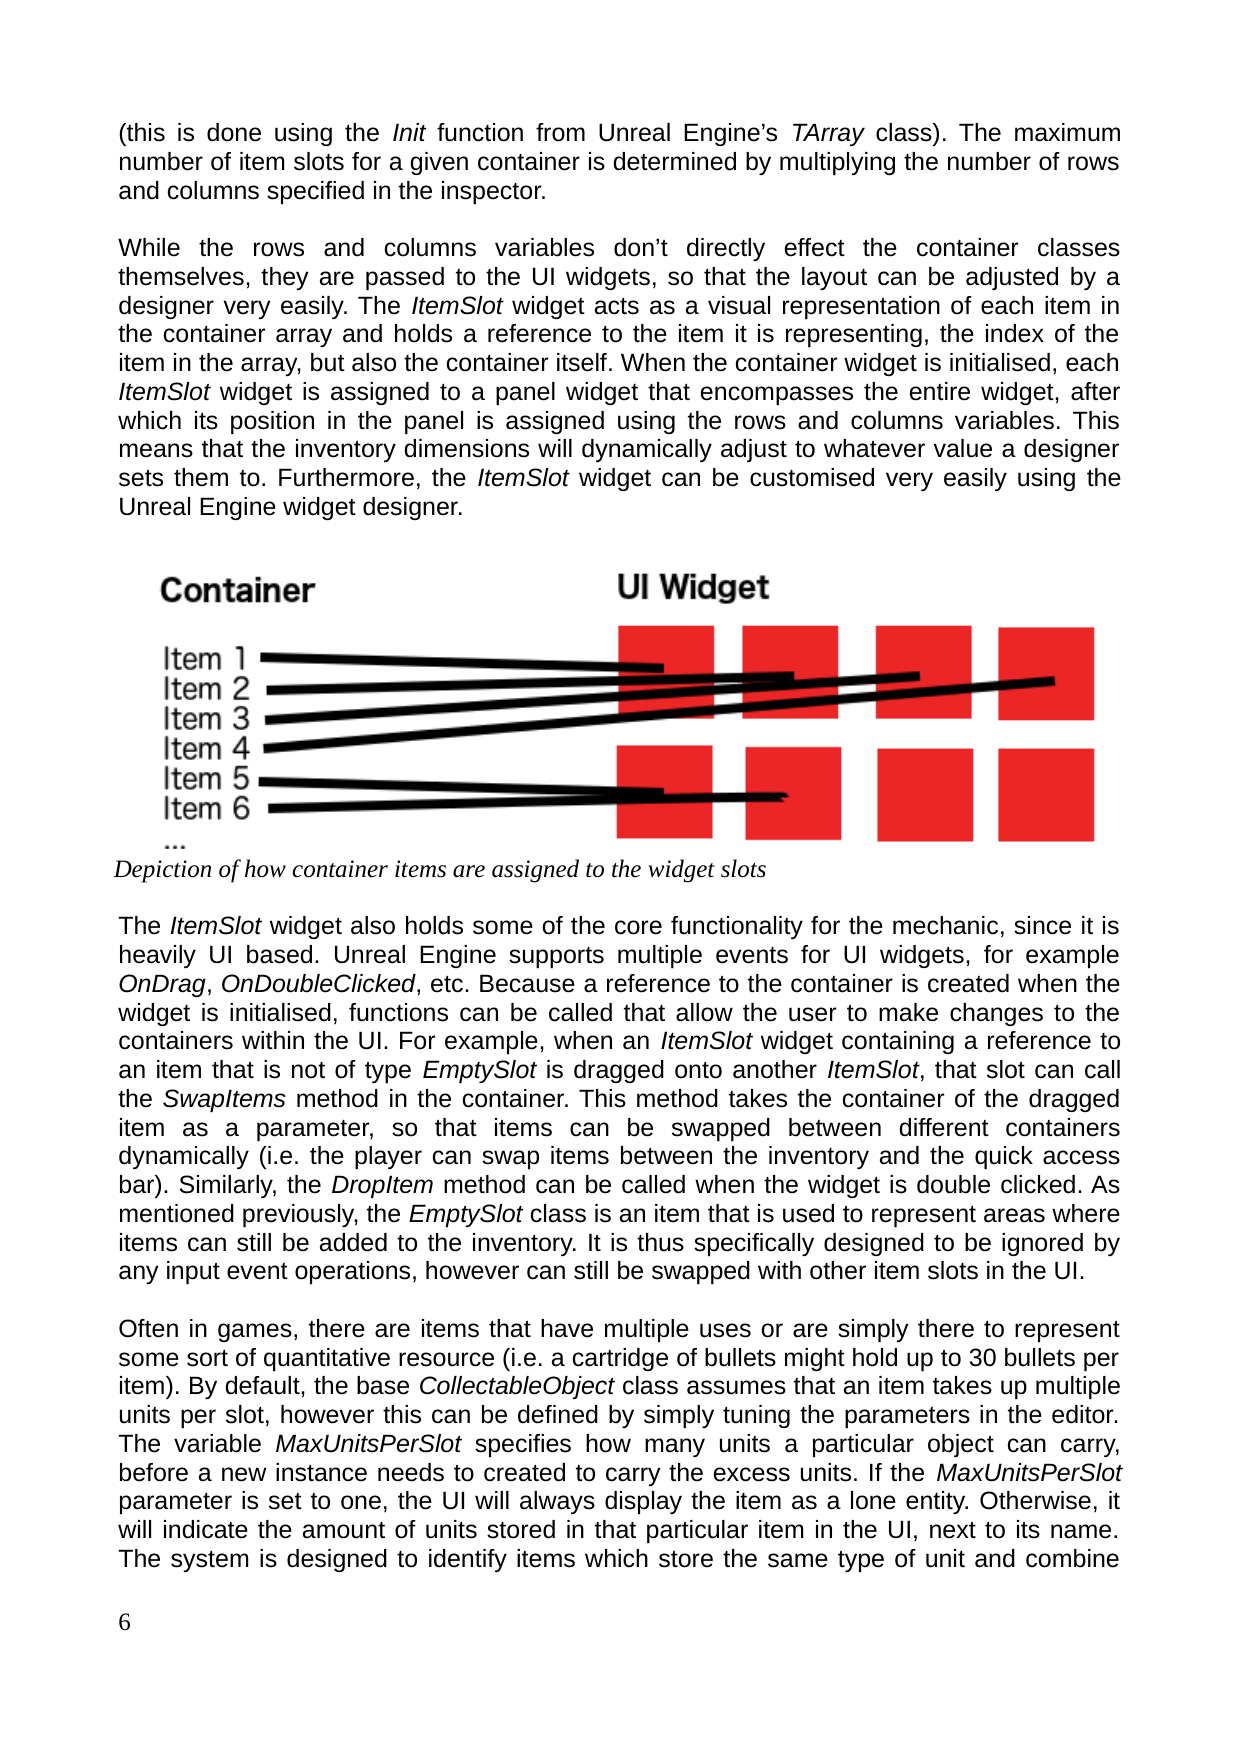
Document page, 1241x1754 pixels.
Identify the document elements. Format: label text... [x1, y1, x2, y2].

text (this is done using the Init function from Unreal Engine’s TArray class). The maximum number of item slots for a given container is determined by multiplying the number of rows and columns specified in the inspector. [118, 118, 1122, 204]
text Depiction of how container items are assigned to the widget slots [113, 849, 1117, 883]
text Often in games, there are items that have multiple uses or are simply there to represent some sort of quantitative resource (i.e. a cartridge of bullets might hold up to 30 bullets per item). By default, the base CollectableObject class assumes that an item takes up multiple units per slot, however this can be defined by simply tuning the parameters in the editor. The variable MaxUnitsPerSlot specifies how many units a particular object can carry, before a new instance needs to created to carry the excess units. If the MaxUnitsPerSlot parameter is set to one, the UI will always display the item as a lone entity. Otherwise, it will indicate the amount of units stored in that particular item in the UI, next to its name. The system is designed to identify items which store the same type of unit and combine [118, 1314, 1122, 1573]
text The ItemSlot widget also holds some of the core functionality for the mechanic, since it is heavily UI based. Unreal Engine supports multiple events for UI widgets, for example OnDrag, OnDoubleClicked, etc. Because a reference to the container is created when the widget is initialised, functions can be called that allow the user to make changes to the containers within the UI. For example, when an ItemSlot widget containing a reference to an item that is not of type EmptySlot is dragged onto another ItemSlot, that slot can call the SwapItems method in the container. This method takes the container of the dragged item as a parameter, so that items can be swapped between different containers dynamically (i.e. the player can swap items between the inventory and the quick access bar). Similarly, the DropItem method can be called when the widget is double clicked. As mentioned previously, the EmptySlot class is an item that is used to represent areas where items can still be added to the inventory. It is thus specifically designed to be ignored by any input event operations, however can still be swapped with other item slots in the UI. [118, 911, 1122, 1285]
text While the rows and columns variables don’t directly effect the container classes themselves, they are passed to the UI widgets, so that the layout can be adjusted by a designer very easily. The ItemSlot widget acts as a visual representation of each item in the container array and holds a reference to the item it is representing, the index of the item in the array, but also the container itself. When the container widget is initialised, each ItemSlot widget is assigned to a panel widget that encompasses the entire widget, after which its position in the panel is assigned using the rows and columns variables. This means that the inventory dimensions will dynamically adjust to whatever value a designer sets them to. Furthermore, the ItemSlot widget can be customised very easily using the Unreal Engine widget designer. [118, 233, 1122, 521]
picture [113, 542, 1118, 849]
